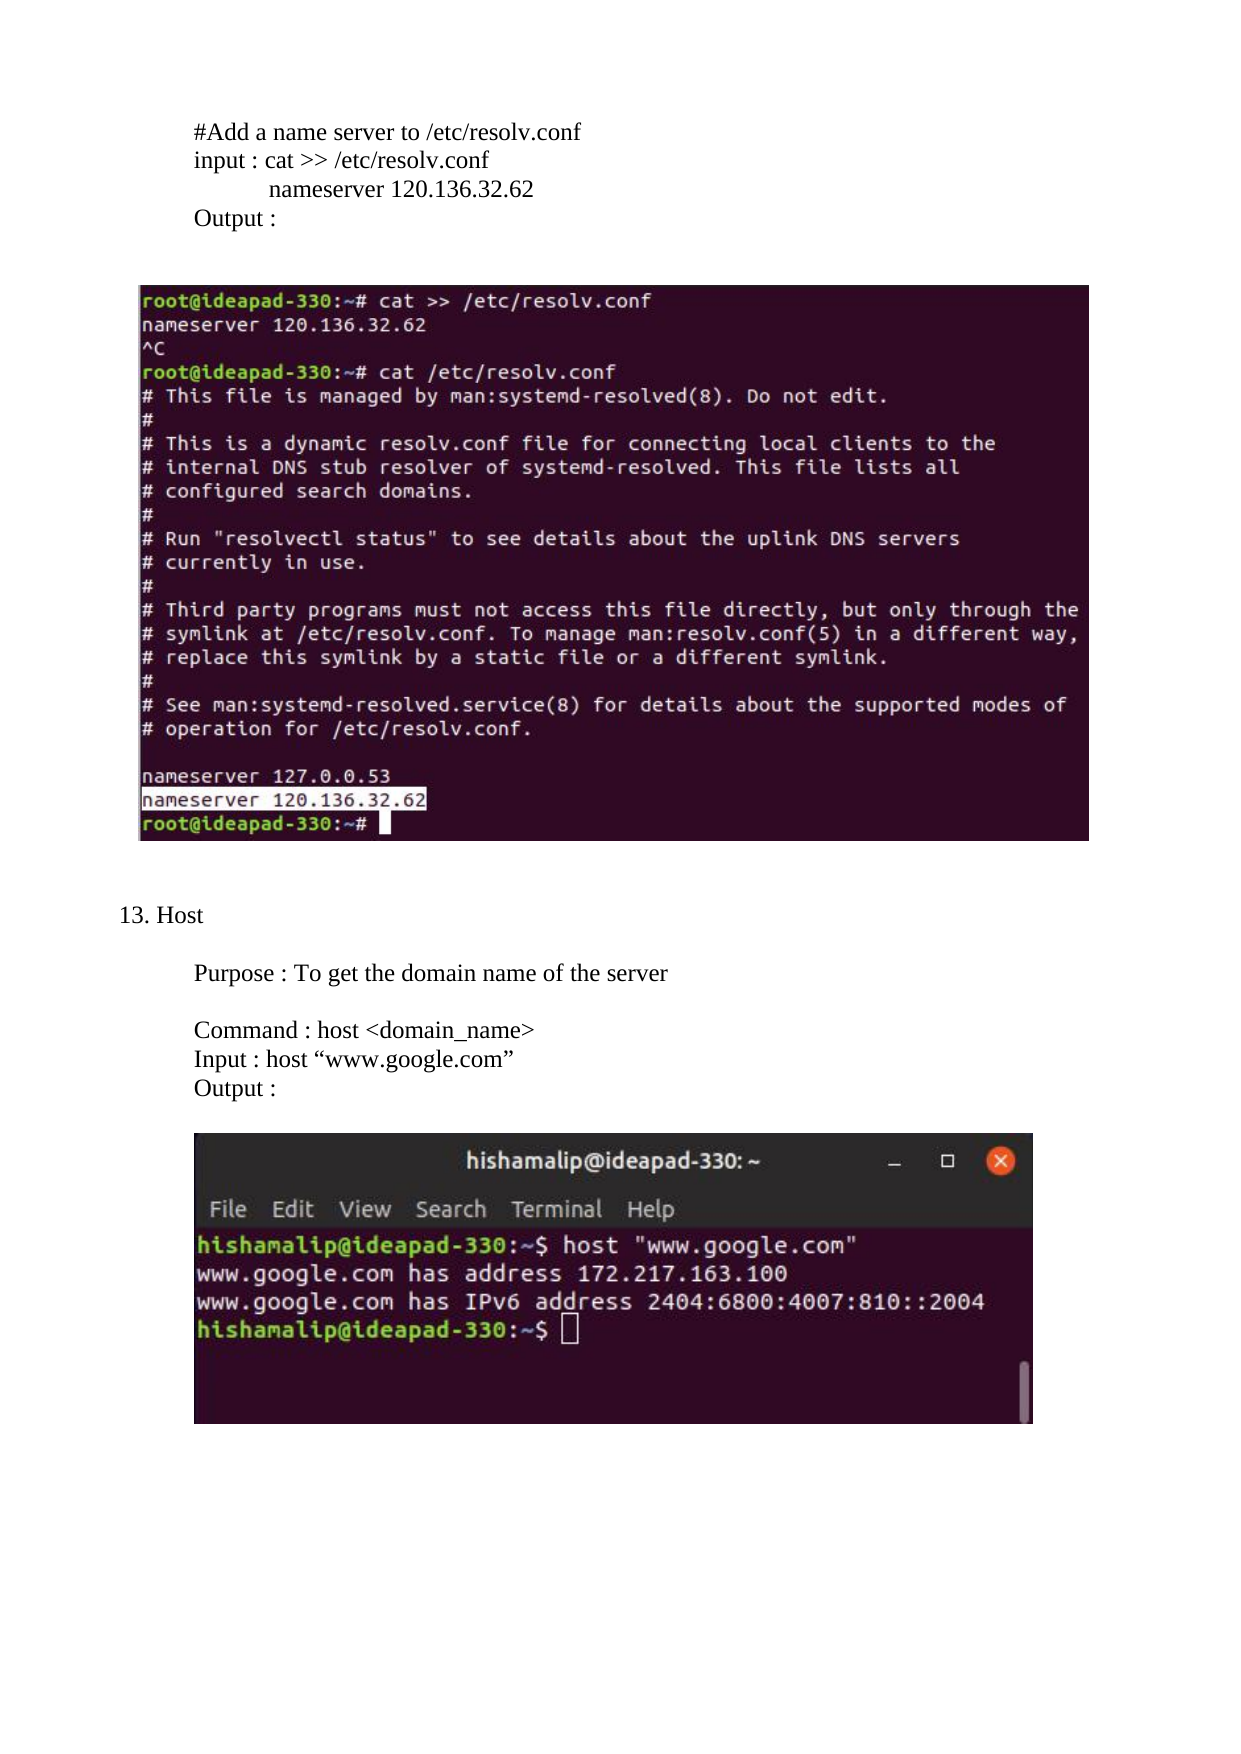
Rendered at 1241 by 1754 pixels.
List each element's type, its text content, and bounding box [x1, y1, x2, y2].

text Command : host <domain_name> [119, 1016, 1108, 1044]
text 13. Host [119, 901, 1108, 929]
text nameserver 120.136.32.62 [119, 174, 1108, 203]
picture [194, 1133, 1033, 1424]
text Output : [119, 203, 1108, 232]
text input : cat >> /etc/resolv.conf [119, 146, 1108, 174]
picture [138, 285, 1089, 841]
text #Add a name server to /etc/resolv.conf [119, 117, 1108, 146]
text Output : [119, 1073, 1108, 1102]
text Input : host “www.google.com” [119, 1044, 1108, 1073]
text Purpose : To get the domain name of the server [119, 958, 1108, 987]
